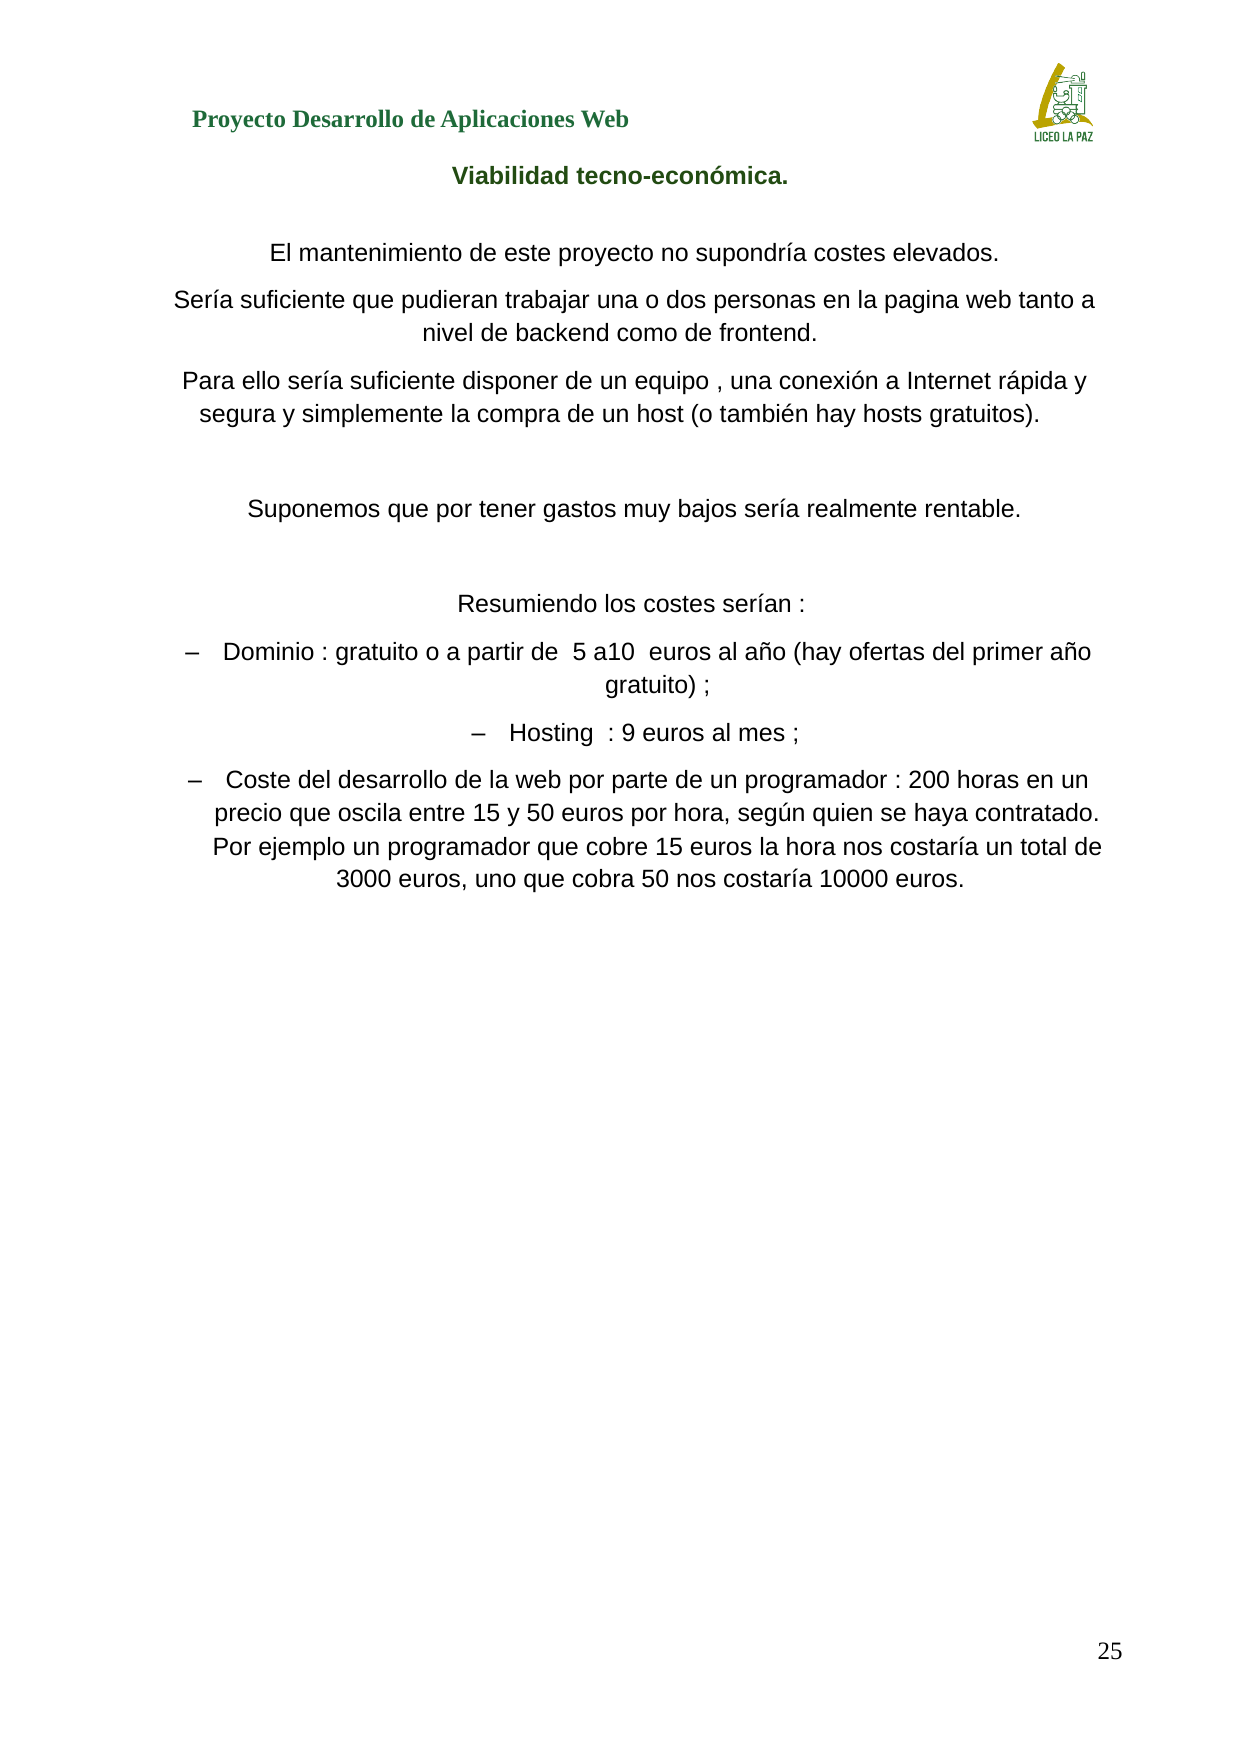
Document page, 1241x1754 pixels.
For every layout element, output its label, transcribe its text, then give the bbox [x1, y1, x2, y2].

text Resumiendo los costes serían : [118, 589, 1122, 618]
subtitle Viabilidad tecno-económica. [118, 161, 1122, 190]
text Para ello sería suficiente disponer de un equipo , una conexión a Internet rápida y segura y simplemente la compra de un host (o también hay hosts gratuitos). [118, 366, 1122, 428]
text Suponemos que por tener gastos muy bajos sería realmente rentable. [118, 494, 1122, 523]
text El mantenimiento de este proyecto no supondría costes elevados. [118, 238, 1122, 266]
list Dominio : gratuito o a partir de 5 a10 euros al año (hay ofertas del primer año gratuito) ; [156, 637, 1122, 699]
list Coste del desarrollo de la web por parte de un programador : 200 horas en un precio que oscila entre 15 y 50 euros por hora, según quien se haya contratado. Por ejemplo un programador que cobre 15 euros la hora nos costaría un total de 3000 euros, uno que cobra 50 nos costaría 10000 euros. [156, 765, 1122, 893]
list Hosting : 9 euros al mes ; [156, 718, 1122, 746]
text Sería suficiente que pudieran trabajar una o dos personas en la pagina web tanto a nivel de backend como de frontend. [118, 285, 1122, 347]
picture [1025, 55, 1100, 150]
